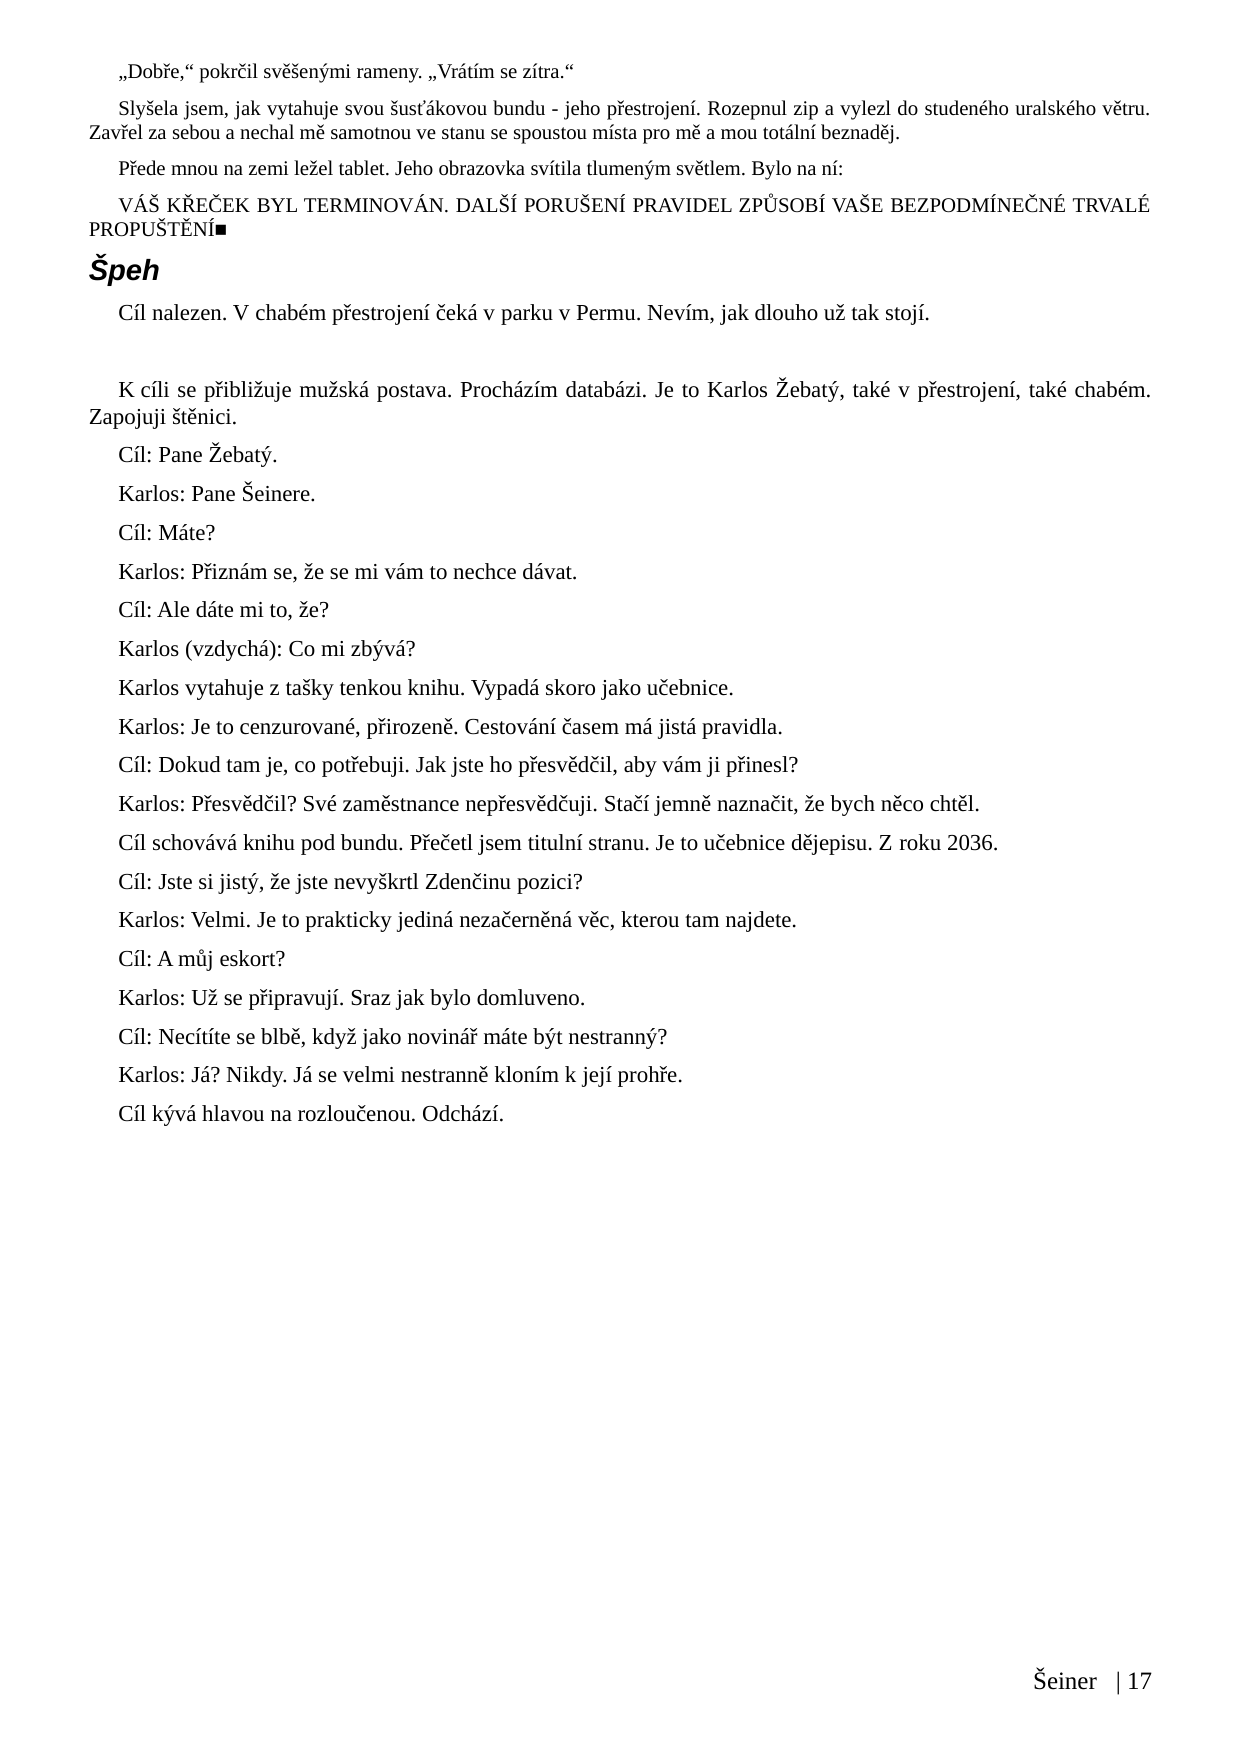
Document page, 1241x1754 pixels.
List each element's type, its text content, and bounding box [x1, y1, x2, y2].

text Karlos: Už se připravují. Sraz jak bylo domluveno. [88, 984, 1152, 1010]
text VÁŠ KŘEČEK BYL TERMINOVÁN. DALŠÍ PORUŠENÍ PRAVIDEL ZPŮSOBÍ VAŠE BEZPODMÍNEČNÉ TRVALÉ PROPUŠTĚNÍ■ [88, 192, 1152, 241]
text Karlos (vzdychá): Co mi zbývá? [88, 635, 1152, 662]
text Přede mnou na zemi ležel tablet. Jeho obrazovka svítila tlumeným světlem. Bylo na ní: [88, 156, 1152, 180]
text Cíl: Pane Žebatý. [88, 442, 1152, 468]
text Cíl: Necítíte se blbě, když jako novinář máte být nestranný? [88, 1023, 1152, 1049]
text Cíl: Dokud tam je, co potřebuji. Jak jste ho přesvědčil, aby vám ji přinesl? [88, 752, 1152, 778]
text Cíl: Jste si jistý, že jste nevyškrtl Zdenčinu pozici? [88, 868, 1152, 894]
text Karlos: Pane Šeinere. [88, 480, 1152, 507]
text Cíl: Máte? [88, 519, 1152, 545]
text Karlos: Já? Nikdy. Já se velmi nestranně kloním k její prohře. [88, 1062, 1152, 1088]
text Karlos: Je to cenzurované, přirozeně. Cestování časem má jistá pravidla. [88, 713, 1152, 739]
text Cíl: A můj eskort? [88, 945, 1152, 972]
text „Dobře,“ pokrčil svěšenými rameny. „Vrátím se zítra.“ [88, 59, 1152, 83]
text Cíl kývá hlavou na rozloučenou. Odchází. [88, 1100, 1152, 1127]
text Karlos: Přesvědčil? Své zaměstnance nepřesvědčuji. Stačí jemně naznačit, že bych něco chtěl. [88, 790, 1152, 817]
text Cíl schovává knihu pod bundu. Přečetl jsem titulní stranu. Je to učebnice dějepisu. Z roku 2036. [88, 829, 1152, 855]
text Karlos: Velmi. Je to prakticky jediná nezačerněná věc, kterou tam najdete. [88, 907, 1152, 933]
text Karlos vytahuje z tašky tenkou knihu. Vypadá skoro jako učebnice. [88, 674, 1152, 700]
text Cíl: Ale dáte mi to, že? [88, 597, 1152, 623]
text Cíl nalezen. V chabém přestrojení čeká v parku v Permu. Nevím, jak dlouho už tak stojí. [88, 299, 1152, 325]
text K cíli se přibližuje mužská postava. Procházím databázi. Je to Karlos Žebatý, také v přestrojení, také chabém. Zapojuji štěnici. [88, 376, 1152, 429]
text Karlos: Přiznám se, že se mi vám to nechce dávat. [88, 558, 1152, 584]
text Špeh [88, 253, 1152, 287]
text Slyšela jsem, jak vytahuje svou šusťákovou bundu - jeho přestrojení. Rozepnul zip a vylezl do studeného uralského větru. Zavřel za sebou a nechal mě samotnou ve stanu se spoustou místa pro mě a mou totální beznaděj. [88, 96, 1152, 144]
